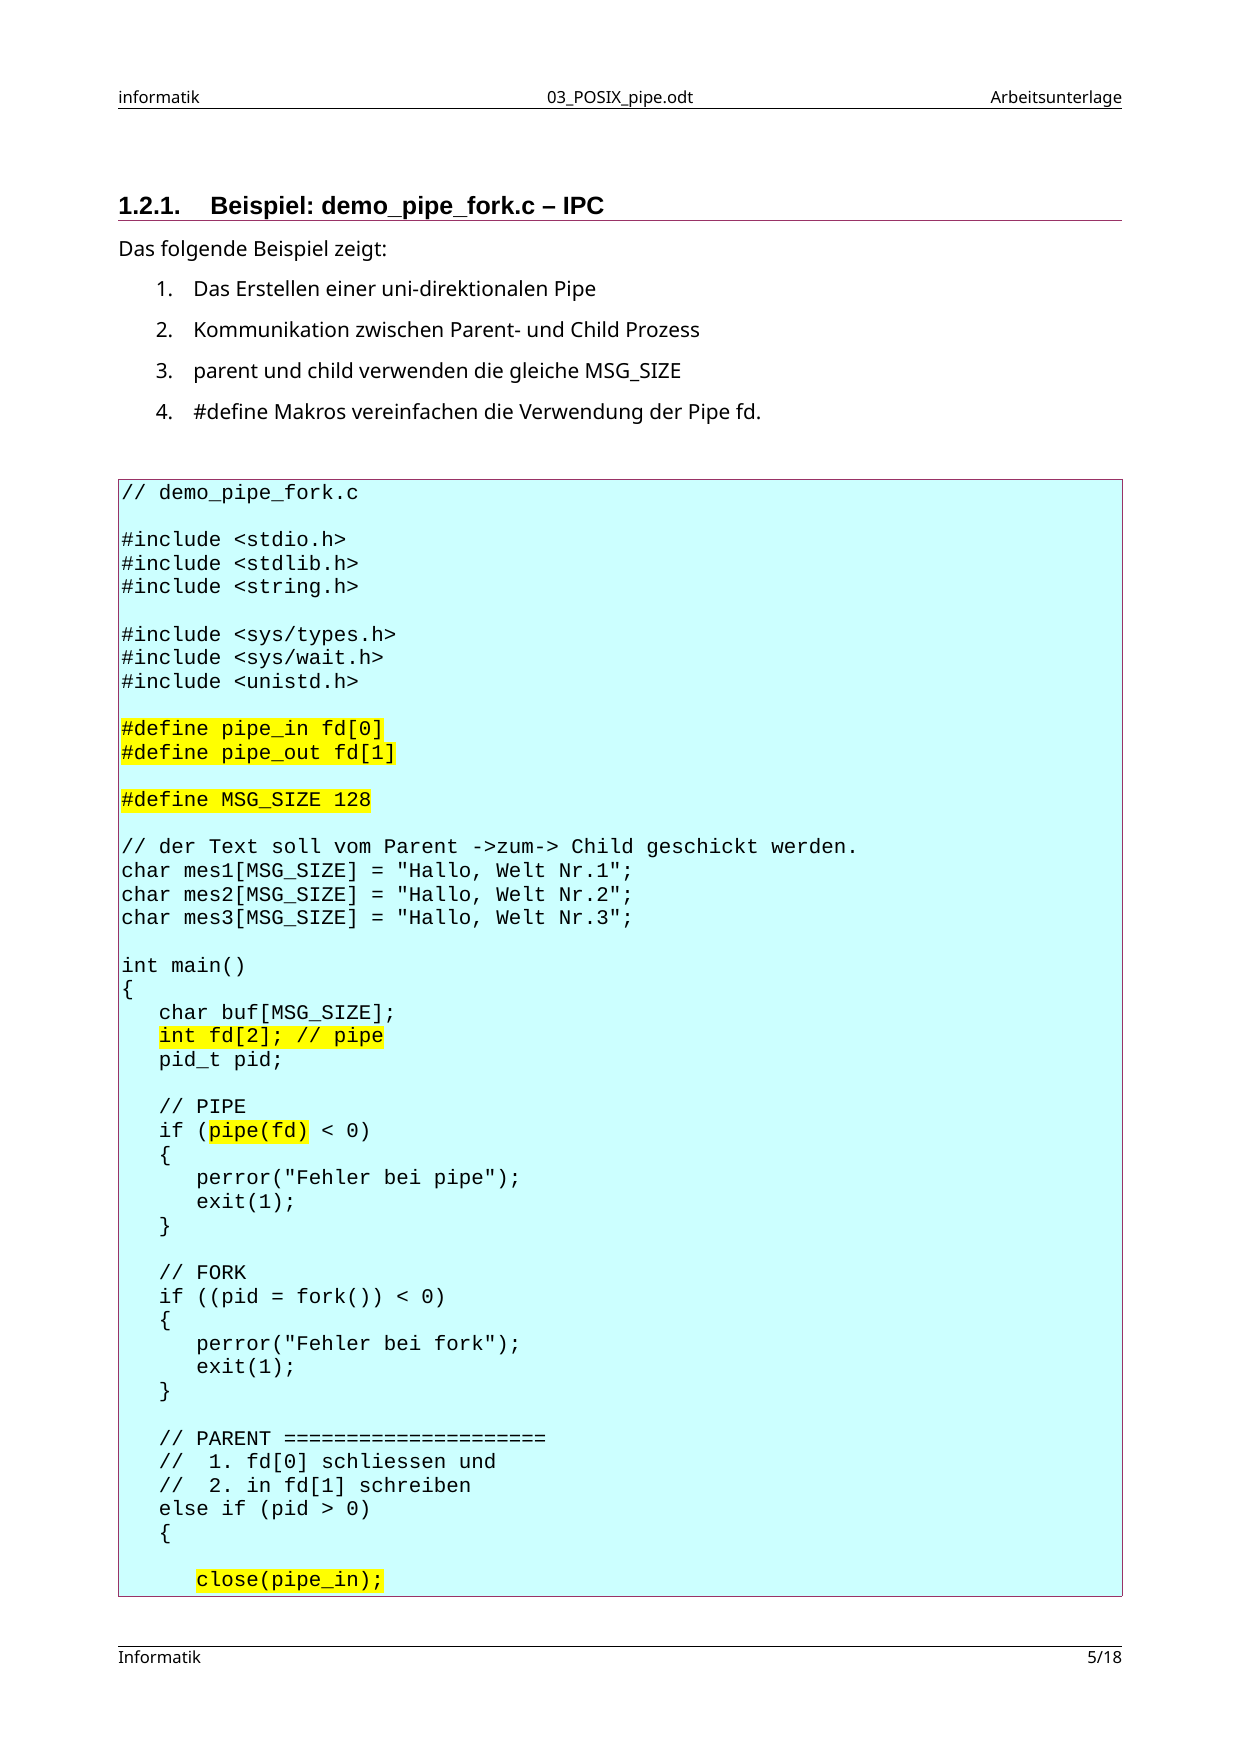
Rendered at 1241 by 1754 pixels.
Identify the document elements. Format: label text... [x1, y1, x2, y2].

list parent und child verwenden die gleiche MSG_SIZE [156, 356, 1122, 384]
text char mes1[MSG_SIZE] = "Hallo, Welt Nr.1"; [119, 857, 1122, 881]
text // FORK [119, 1259, 1122, 1283]
text // demo_pipe_fork.c [119, 480, 1122, 502]
text Das folgende Beispiel zeigt: [118, 234, 1122, 262]
text char buf[MSG_SIZE]; [119, 999, 1122, 1022]
subtitle Beispiel: demo_pipe_fork.c – IPC [118, 191, 1122, 220]
text // PIPE [119, 1093, 1122, 1117]
text int main() [119, 952, 1122, 975]
text { [119, 1141, 1122, 1164]
text exit(1); [119, 1353, 1122, 1377]
text if ((pid = fork()) < 0) [119, 1283, 1122, 1306]
text #define pipe_out fd[1] [119, 739, 1122, 762]
text int fd[2]; // pipe [119, 1022, 1122, 1046]
list Das Erstellen einer uni-direktionalen Pipe [156, 274, 1122, 303]
text if (pipe(fd) < 0) [119, 1117, 1122, 1141]
text } [119, 1377, 1122, 1401]
text { [119, 1519, 1122, 1543]
list Kommunikation zwischen Parent- und Child Prozess [156, 315, 1122, 344]
text exit(1); [119, 1188, 1122, 1212]
text #include <unistd.h> [119, 668, 1122, 691]
text pid_t pid; [119, 1046, 1122, 1070]
text // PARENT ===================== [119, 1424, 1122, 1448]
text #define pipe_in fd[0] [119, 715, 1122, 739]
text #include <string.h> [119, 573, 1122, 597]
text char mes2[MSG_SIZE] = "Hallo, Welt Nr.2"; [119, 881, 1122, 904]
list #define Makros vereinfachen die Verwendung der Pipe fd. [156, 397, 1122, 425]
text // 1. fd[0] schliessen und [119, 1448, 1122, 1472]
text #include <stdlib.h> [119, 549, 1122, 573]
text perror("Fehler bei pipe"); [119, 1164, 1122, 1188]
text close(pipe_in); [119, 1566, 1122, 1596]
text #include <stdio.h> [119, 526, 1122, 549]
text // 2. in fd[1] schreiben [119, 1472, 1122, 1495]
text { [119, 1306, 1122, 1330]
text { [119, 975, 1122, 999]
text #include <sys/types.h> [119, 621, 1122, 644]
text // der Text soll vom Parent ->zum-> Child geschickt werden. [119, 833, 1122, 857]
text else if (pid > 0) [119, 1495, 1122, 1519]
text perror("Fehler bei fork"); [119, 1330, 1122, 1353]
text #include <sys/wait.h> [119, 644, 1122, 668]
text char mes3[MSG_SIZE] = "Hallo, Welt Nr.3"; [119, 904, 1122, 928]
text #define MSG_SIZE 128 [119, 786, 1122, 810]
text } [119, 1212, 1122, 1235]
